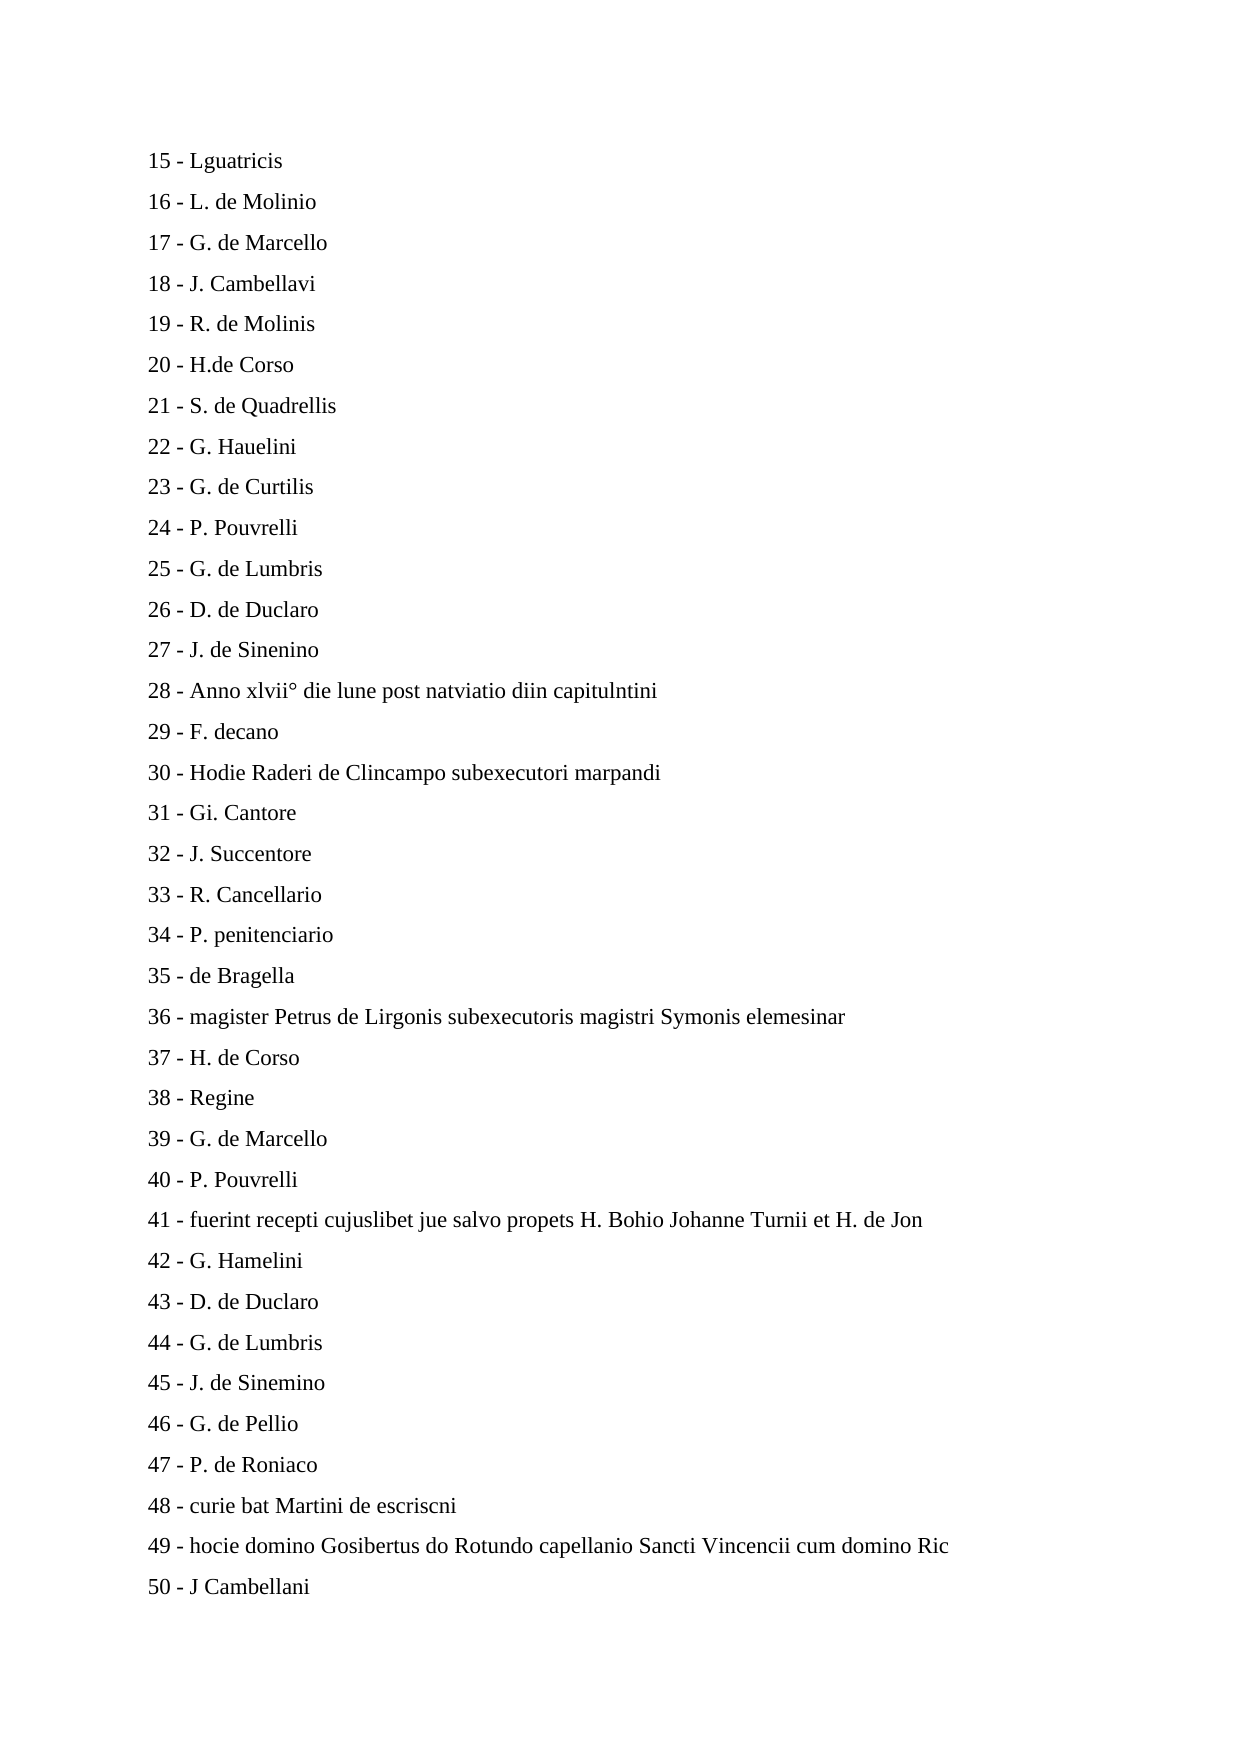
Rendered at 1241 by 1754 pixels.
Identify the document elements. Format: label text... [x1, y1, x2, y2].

text 47 - P. de Roniaco [148, 1451, 1093, 1477]
text 46 - G. de Pellio [148, 1410, 1093, 1437]
text 43 - D. de Duclaro [148, 1288, 1093, 1314]
text 48 - curie bat Martini de escriscni [148, 1492, 1093, 1518]
text 28 - Anno xlvii° die lune post natviatio diin capitulntini [148, 677, 1093, 703]
text 26 - D. de Duclaro [148, 596, 1093, 622]
text 22 - G. Hauelini [148, 433, 1093, 459]
text 41 - fuerint recepti cujuslibet jue salvo propets H. Bohio Johanne Turnii et H. de Jon [148, 1207, 1093, 1233]
text 39 - G. de Marcello [148, 1125, 1093, 1151]
text 34 - P. penitenciario [148, 921, 1093, 948]
text 32 - J. Succentore [148, 840, 1093, 866]
text 29 - F. decano [148, 718, 1093, 744]
text 16 - L. de Molinio [148, 188, 1093, 215]
text 42 - G. Hamelini [148, 1247, 1093, 1274]
text 37 - H. de Corso [148, 1044, 1093, 1070]
text 15 - Lguatricis [148, 148, 1093, 174]
text 40 - P. Pouvrelli [148, 1166, 1093, 1192]
text 44 - G. de Lumbris [148, 1329, 1093, 1355]
text 30 - Hodie Raderi de Clincampo subexecutori marpandi [148, 758, 1093, 785]
text 17 - G. de Marcello [148, 229, 1093, 255]
text 50 - J Cambellani [148, 1573, 1093, 1599]
text 45 - J. de Sinemino [148, 1369, 1093, 1396]
text 33 - R. Cancellario [148, 881, 1093, 907]
text 27 - J. de Sinenino [148, 636, 1093, 663]
text 20 - H.de Corso [148, 351, 1093, 378]
text 25 - G. de Lumbris [148, 555, 1093, 581]
text 31 - Gi. Cantore [148, 799, 1093, 826]
text 18 - J. Cambellavi [148, 270, 1093, 296]
text 24 - P. Pouvrelli [148, 514, 1093, 541]
text 35 - de Bragella [148, 962, 1093, 988]
text 21 - S. de Quadrellis [148, 392, 1093, 418]
text 23 - G. de Curtilis [148, 473, 1093, 500]
text 19 - R. de Molinis [148, 311, 1093, 337]
text 49 - hocie domino Gosibertus do Rotundo capellanio Sancti Vincencii cum domino Ric [148, 1532, 1093, 1559]
text 38 - Regine [148, 1084, 1093, 1111]
text 36 - magister Petrus de Lirgonis subexecutoris magistri Symonis elemesinar [148, 1003, 1093, 1029]
